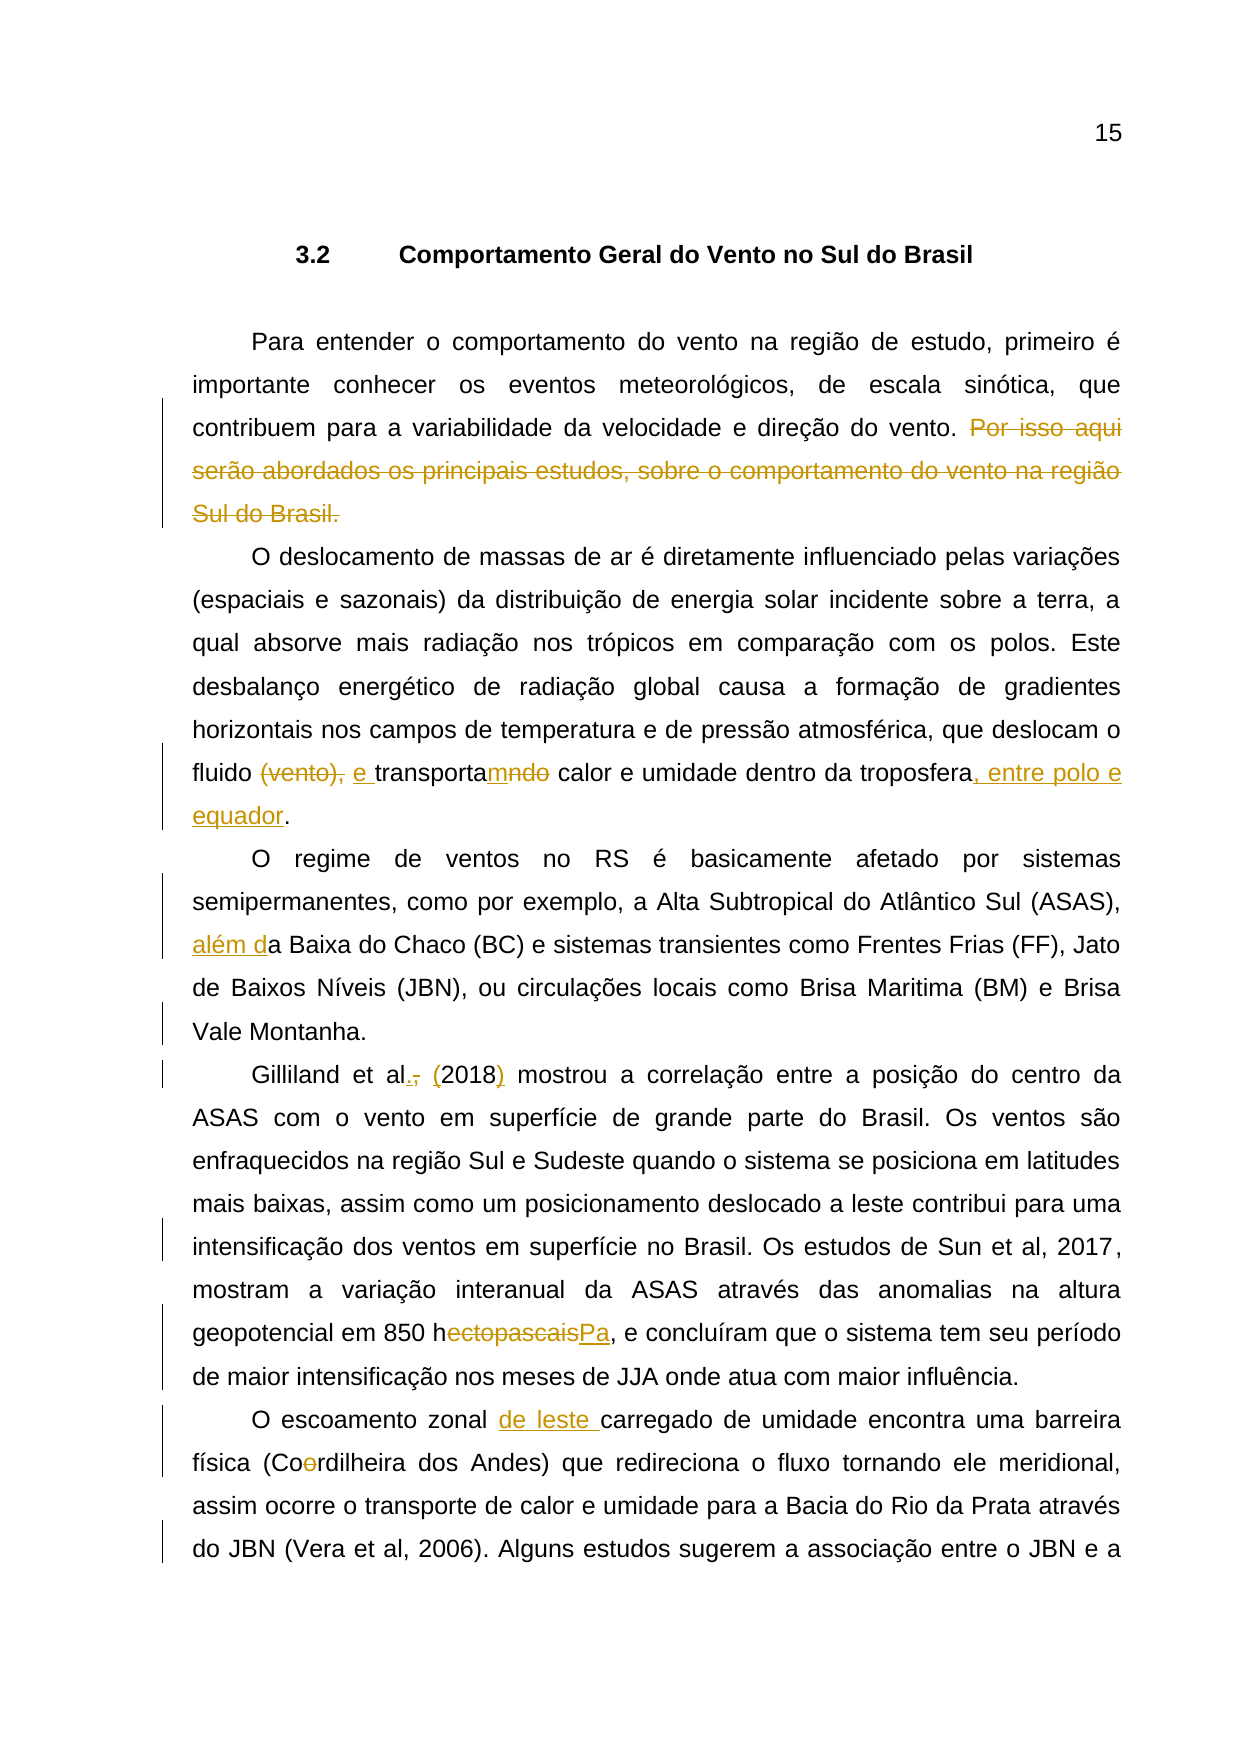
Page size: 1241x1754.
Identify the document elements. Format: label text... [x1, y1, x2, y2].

text Gilliland et al. (2018) mostrou a correlação entre a posição do centro da ASAS com o vento em superfície de grande parte do Brasil. Os ventos são enfraquecidos na região Sul e Sudeste quando o sistema se posiciona em latitudes mais baixas, assim como um posicionamento deslocado a leste contribui para uma intensificação dos ventos em superfície no Brasil. Os estudos de Sun et al, 2017, mostram a variação interanual da ASAS através das anomalias na altura geopotencial em 850 hPa, e concluíram que o sistema tem seu período de maior intensificação nos meses de JJA onde atua com maior influência. [177, 1060, 1122, 1390]
text O regime de ventos no RS é basicamente afetado por sistemas semipermanentes, como por exemplo, a Alta Subtropical do Atlântico Sul (ASAS), além da Baixa do Chaco (BC) e sistemas transientes como Frentes Frias (FF), Jato de Baixos Níveis (JBN), ou circulações locais como Brisa Maritima (BM) e Brisa Vale Montanha. [177, 844, 1122, 1045]
text Para entender o comportamento do vento na região de estudo, primeiro é importante conhecer os eventos meteorológicos, de escala sinótica, que contribuem para a variabilidade da velocidade e direção do vento. [177, 327, 1122, 528]
text O deslocamento de massas de ar é diretamente influenciado pelas variações (espaciais e sazonais) da distribuição de energia solar incidente sobre a terra, a qual absorve mais radiação nos trópicos em comparação com os polos. Este desbalanço energético de radiação global causa a formação de gradientes horizontais nos campos de temperatura e de pressão atmosférica, que deslocam o fluido e transportam calor e umidade dentro da troposfera, entre polo e equador. [177, 542, 1122, 830]
subtitle Comportamento Geral do Vento no Sul do Brasil [207, 240, 1122, 269]
text O escoamento zonal de leste carregado de umidade encontra uma barreira física (Cordilheira dos Andes) que redireciona o fluxo tornando ele meridional, assim ocorre o transporte de calor e umidade para a Bacia do Rio da Prata através do JBN (Vera et al, 2006). Alguns estudos sugerem a associação entre o JBN e a [177, 1405, 1122, 1563]
